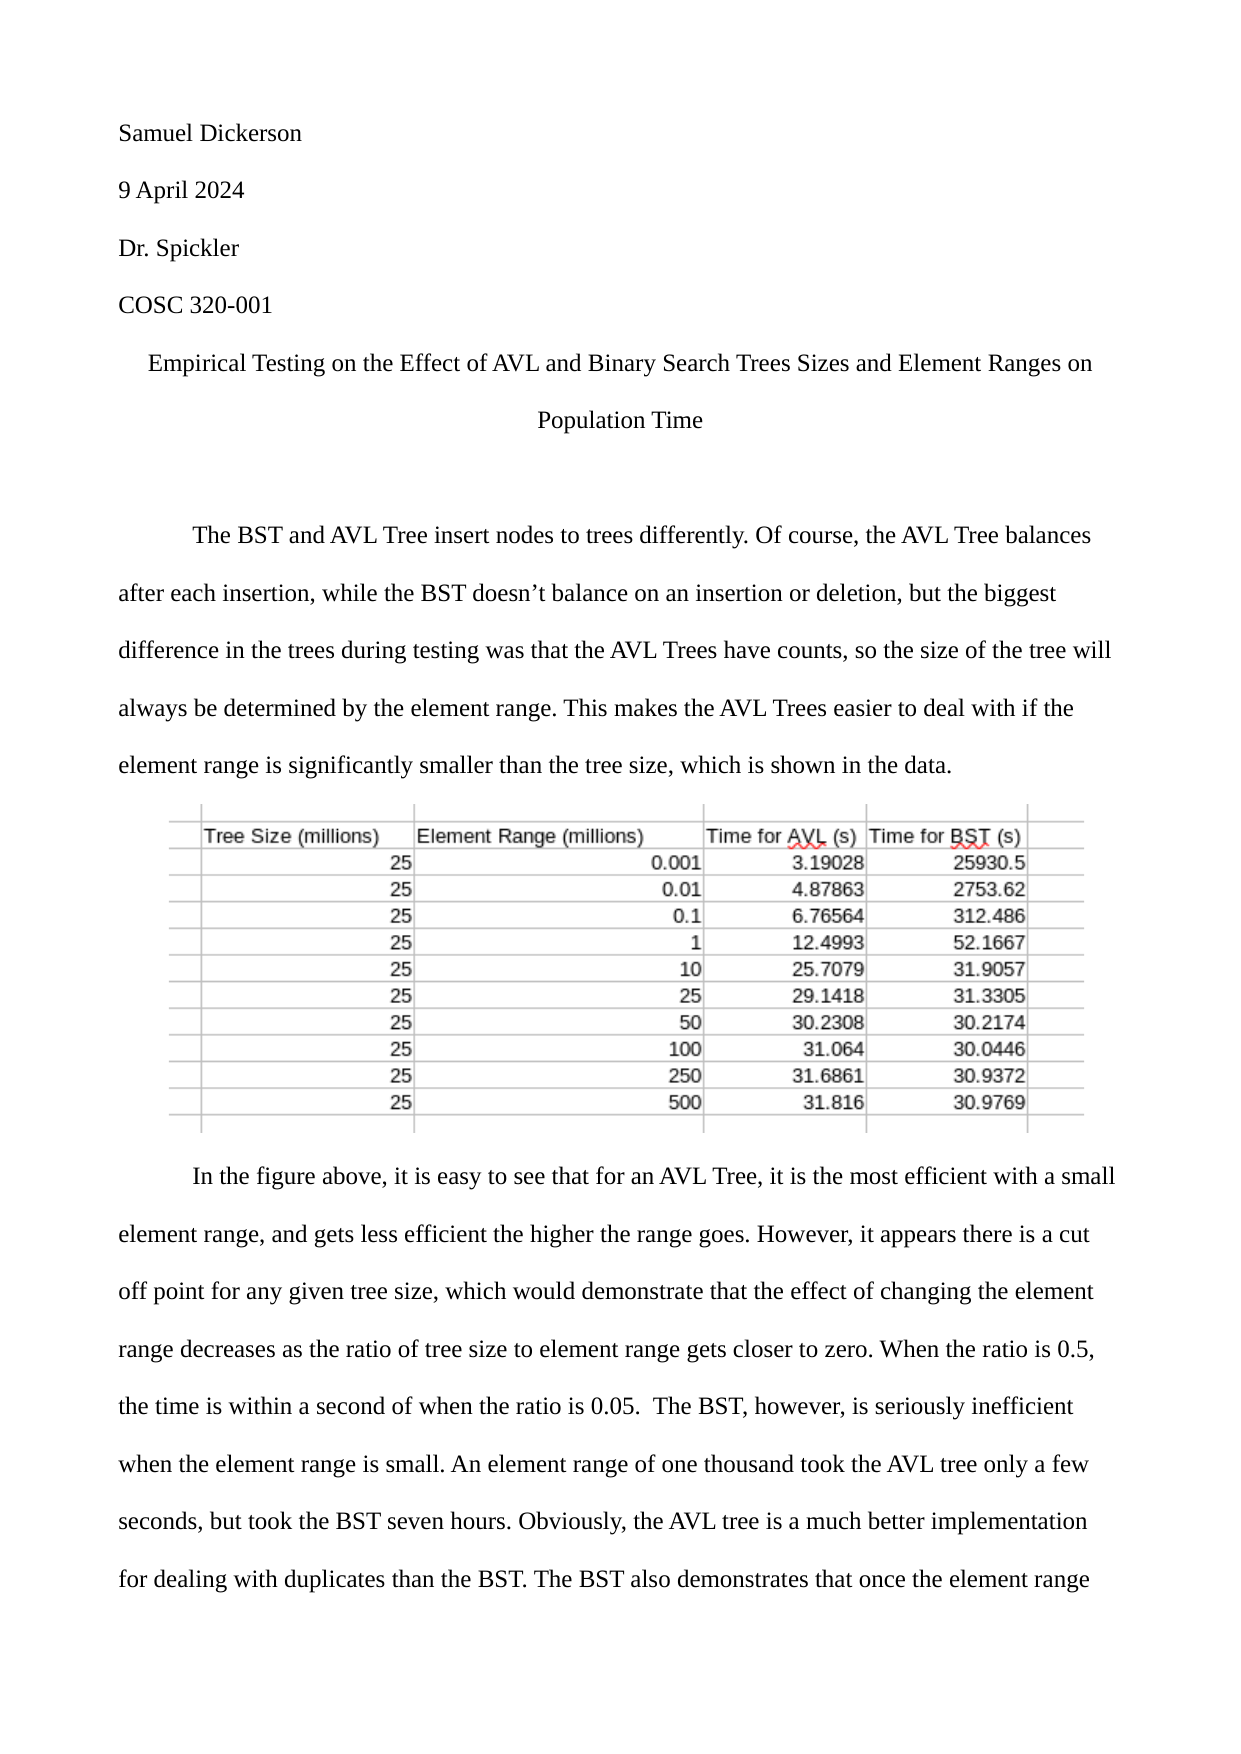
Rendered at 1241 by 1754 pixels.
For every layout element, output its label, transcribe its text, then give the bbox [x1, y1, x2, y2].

text In the figure above, it is easy to see that for an AVL Tree, it is the most efficient with a small element range, and gets less efficient the higher the range goes. However, it appears there is a cut off point for any given tree size, which would demonstrate that the effect of changing the element range decreases as the ratio of tree size to element range gets closer to zero. When the ratio is 0.5, the time is within a second of when the ratio is 0.05. The BST, however, is seriously inefficient when the element range is small. An element range of one thousand took the AVL tree only a few seconds, but took the BST seven hours. Obviously, the AVL tree is a much better implementation for dealing with duplicates than the BST. The BST also demonstrates that once the element range [118, 808, 1122, 1592]
text COSC 320-001 [118, 291, 1122, 319]
text The BST and AVL Tree insert nodes to trees differently. Of course, the AVL Tree balances after each insertion, while the BST doesn’t balance on an insertion or deletion, but the biggest difference in the trees during testing was that the AVL Trees have counts, so the size of the tree will always be determined by the element range. This makes the AVL Trees easier to deal with if the element range is significantly smaller than the tree size, which is shown in the data. [118, 521, 1122, 779]
text Dr. Spickler [118, 233, 1122, 262]
text 9 April 2024 [118, 176, 1122, 204]
text Empirical Testing on the Effect of AVL and Binary Search Trees Sizes and Element Ranges on Population Time [118, 348, 1122, 434]
picture [168, 804, 1085, 1133]
text Samuel Dickerson [118, 118, 1122, 147]
